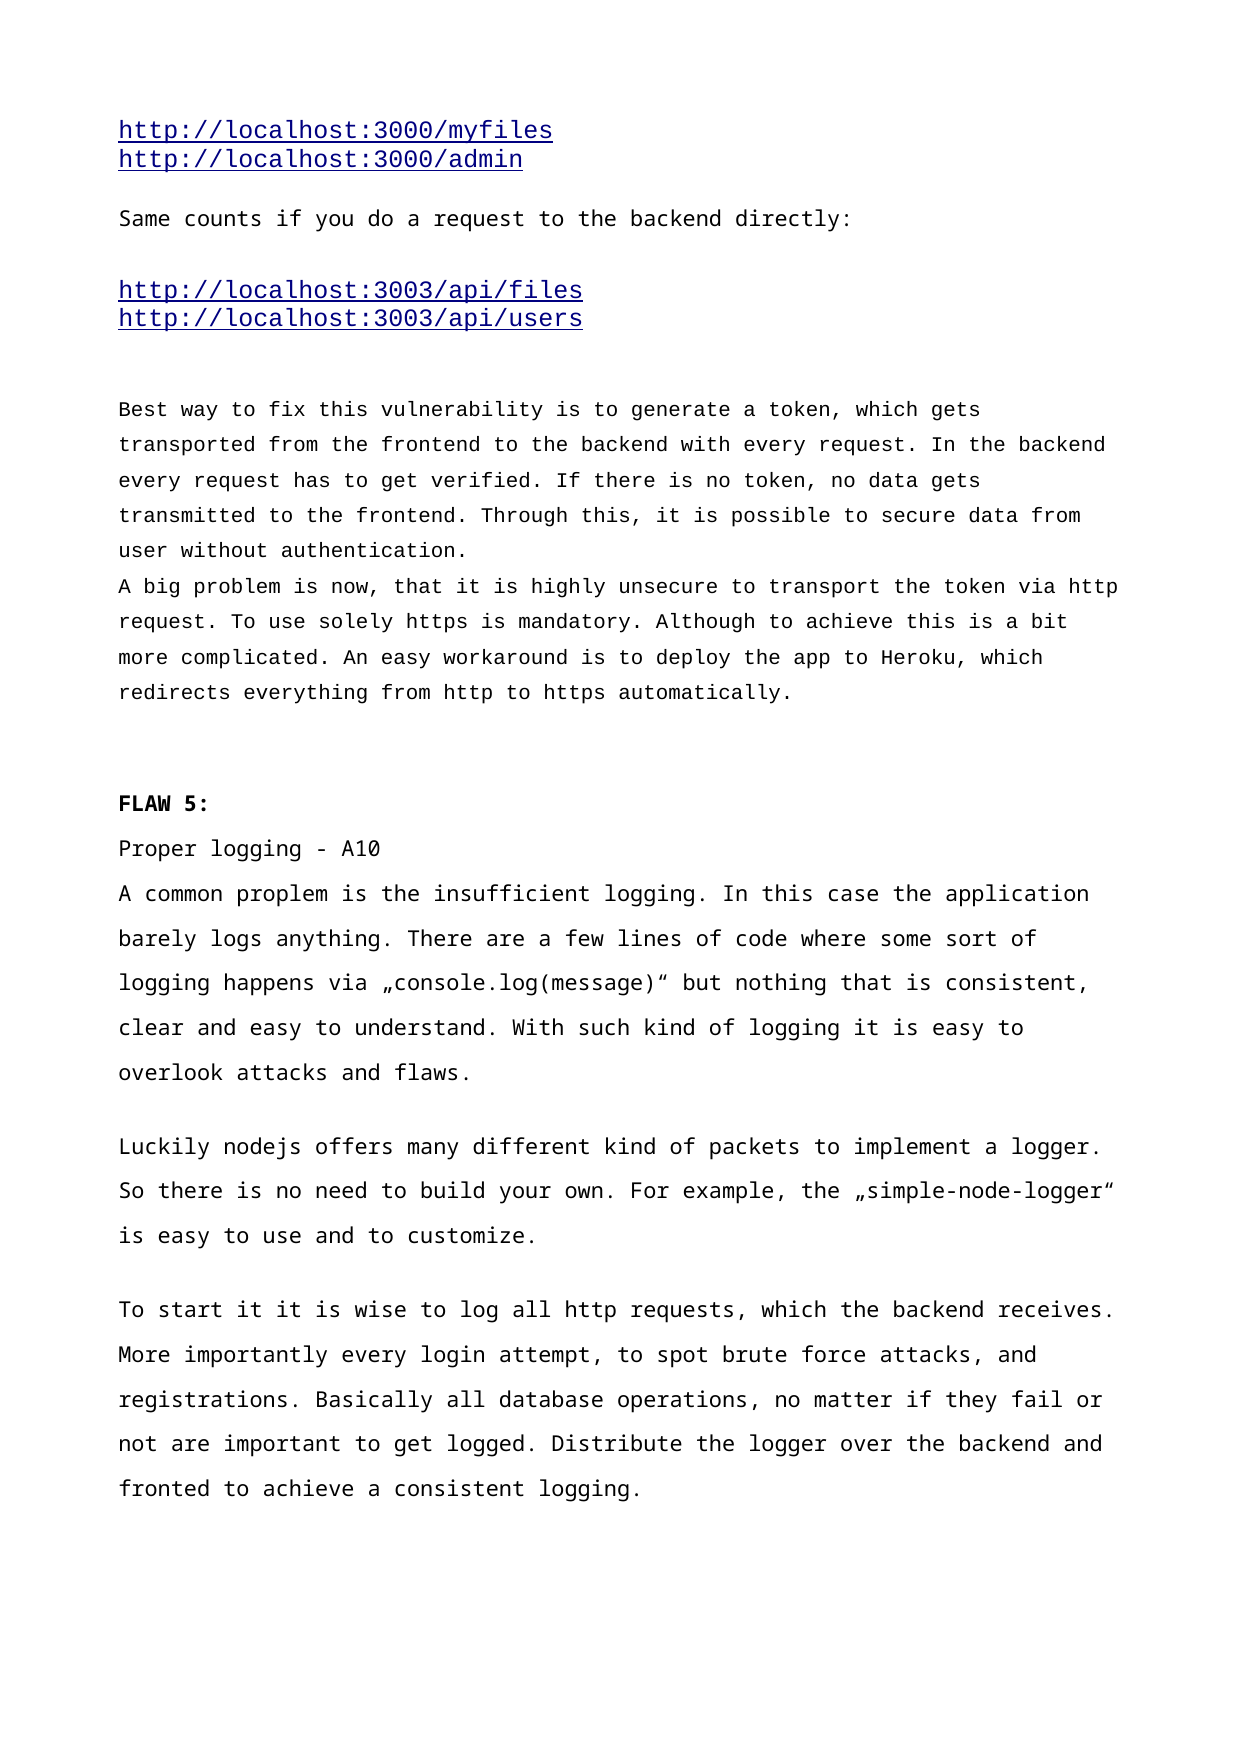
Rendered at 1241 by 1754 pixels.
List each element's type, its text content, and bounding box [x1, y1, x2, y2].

text http://localhost:3000/myfiles [118, 118, 1122, 146]
text A common proplem is the insufficient logging. In this case the application barely logs anything. There are a few lines of code where some sort of logging happens via „console.log(message)“ but nothing that is consistent, clear and easy to understand. With such kind of logging it is easy to overlook attacks and flaws. [118, 878, 1122, 1086]
text To start it it is wise to log all http requests, which the backend receives. More importantly every login attempt, to spot brute force attacks, and registrations. Basically all database operations, no matter if they fail or not are important to get logged. Distribute the logger over the backend and fronted to achieve a consistent logging. [118, 1294, 1122, 1503]
text http://localhost:3000/admin [118, 146, 1122, 175]
text FLAW 5: [118, 788, 1122, 818]
text Proper logging - A10 [118, 833, 1122, 863]
text Luckily nodejs offers many different kind of packets to implement a logger. So there is no need to build your own. For example, the „simple-node-logger“ is easy to use and to customize. [118, 1131, 1122, 1250]
text A big problem is now, that it is highly unsecure to transport the token via http request. To use solely https is mandatory. Although to achieve this is a bit more complicated. An easy workaround is to deploy the app to Heroku, which redirects everything from http to https automatically. [118, 576, 1122, 706]
text http://localhost:3003/api/files [118, 277, 1122, 306]
text Best way to fix this vulnerability is to generate a token, which gets transported from the frontend to the backend with every request. In the backend every request has to get verified. If there is no token, no data gets transmitted to the frontend. Through this, it is possible to secure data from user without authentication. [118, 399, 1122, 564]
text Same counts if you do a request to the backend directly: [118, 203, 1122, 233]
text http://localhost:3003/api/users [118, 306, 1122, 334]
